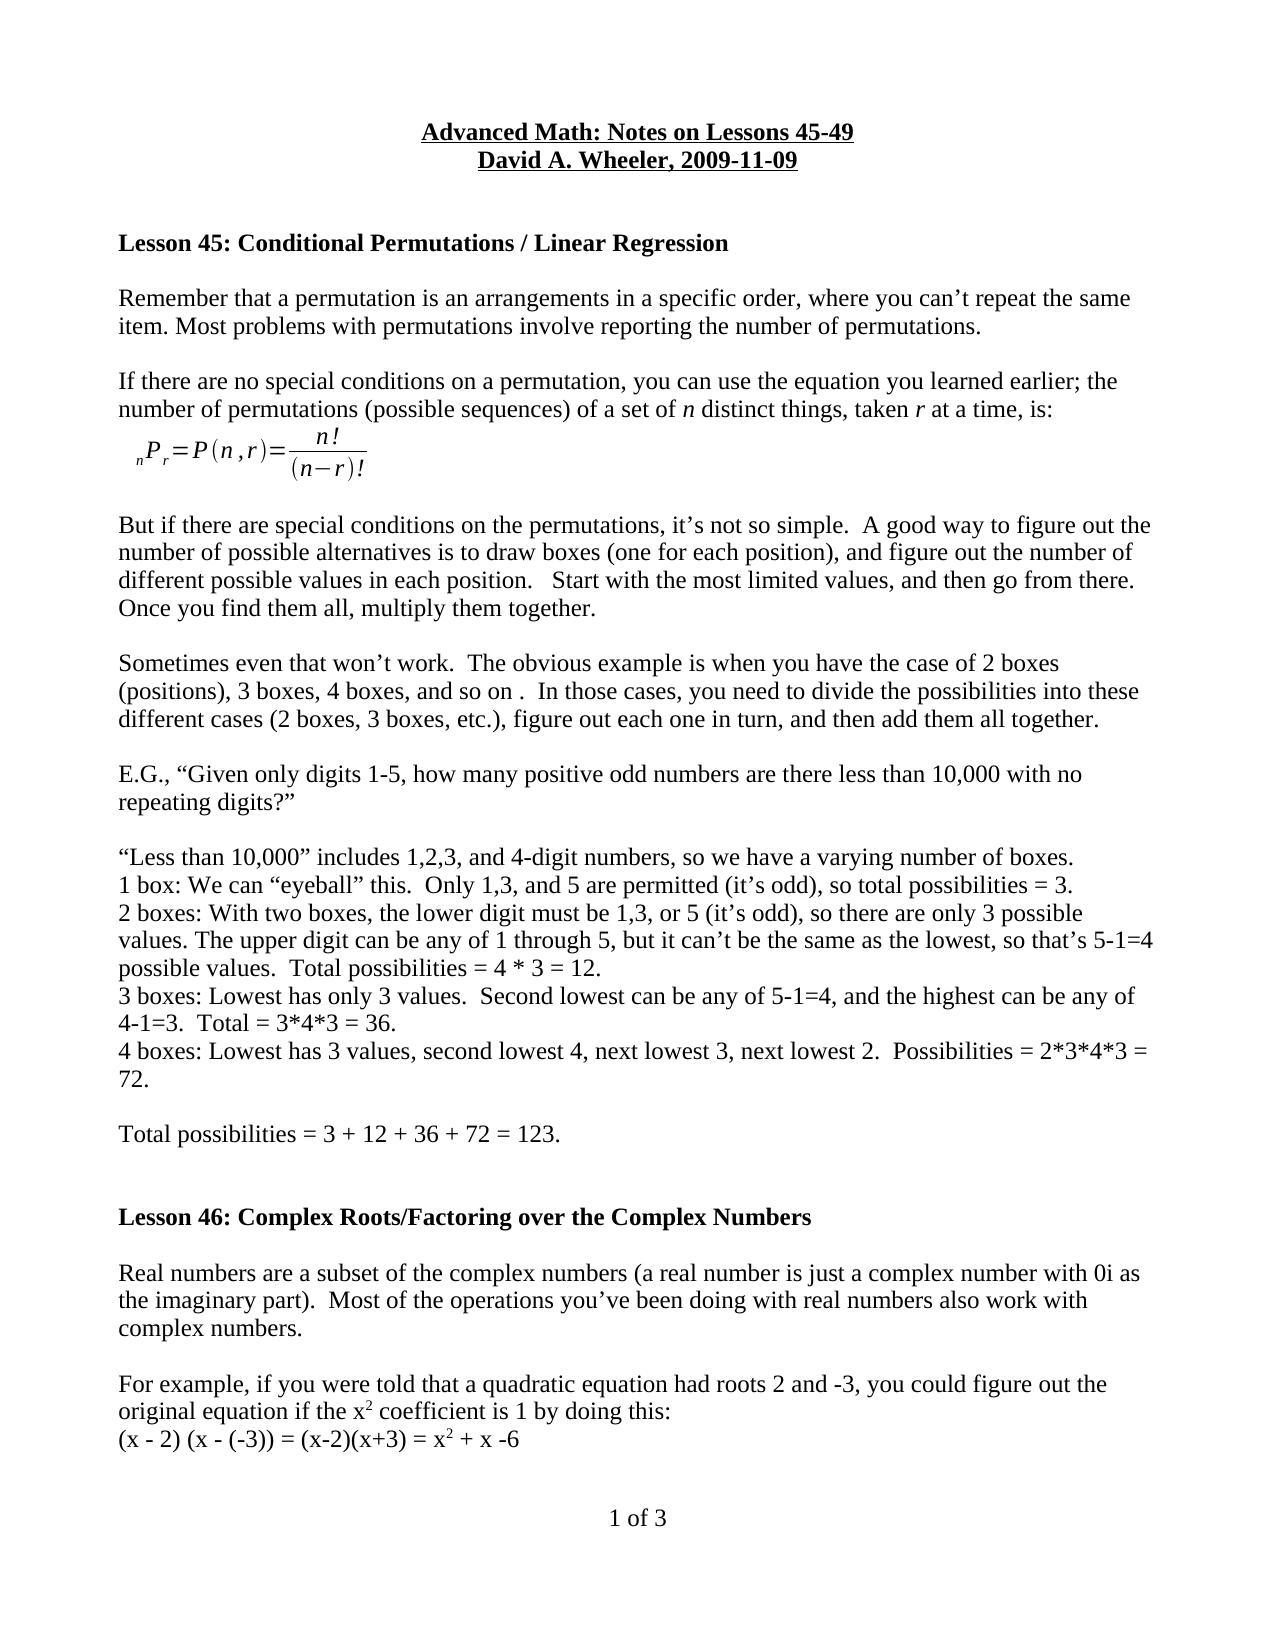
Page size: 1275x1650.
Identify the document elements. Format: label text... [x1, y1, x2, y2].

text E.G., “Given only digits 1-5, how many positive odd numbers are there less than 10,000 with no repeating digits?” [118, 760, 1157, 816]
text Real numbers are a subset of the complex numbers (a real number is just a complex number with 0i as the imaginary part). Most of the operations you’ve been doing with real numbers also work with complex numbers. [118, 1259, 1157, 1342]
text But if there are special conditions on the permutations, it’s not so simple. A good way to figure out the number of possible alternatives is to draw boxes (one for each position), and figure out the number of different possible values in each position. Start with the most limited values, and then go from there. Once you find them all, multiply them together. [118, 511, 1157, 622]
text 4 boxes: Lowest has 3 values, second lowest 4, next lowest 3, next lowest 2. Possibilities = 2*3*4*3 = 72. [118, 1037, 1157, 1093]
text 2 boxes: With two boxes, the lower digit must be 1,3, or 5 (it’s odd), so there are only 3 possible values. The upper digit can be any of 1 through 5, but it can’t be the same as the lowest, so that’s 5-1=4 possible values. Total possibilities = 4 * 3 = 12. [118, 899, 1157, 982]
text Lesson 46: Complex Roots/Factoring over the Complex Numbers [118, 1203, 1157, 1231]
text 3 boxes: Lowest has only 3 values. Second lowest can be any of 5-1=4, and the highest can be any of 4-1=3. Total = 3*4*3 = 36. [118, 982, 1157, 1037]
text If there are no special conditions on a permutation, you can use the equation you learned earlier; the number of permutations (possible sequences) of a set of n distinct things, taken r at a time, is: [118, 367, 1157, 423]
text For example, if you were told that a quadratic equation had roots 2 and -3, you could figure out the original equation if the x2 coefficient is 1 by doing this: [118, 1370, 1157, 1425]
text “Less than 10,000” includes 1,2,3, and 4-digit numbers, so we have a varying number of boxes. [118, 843, 1157, 871]
text Lesson 45: Conditional Permutations / Linear Regression [118, 229, 1157, 257]
text David A. Wheeler, 2009-11-09 [118, 146, 1157, 173]
text Advanced Math: Notes on Lessons 45-49 [118, 118, 1157, 146]
text Remember that a permutation is an arrangements in a specific order, where you can’t repeat the same item. Most problems with permutations involve reporting the number of permutations. [118, 284, 1157, 340]
text Total possibilities = 3 + 12 + 36 + 72 = 123. [118, 1120, 1157, 1148]
text Sometimes even that won’t work. The obvious example is when you have the case of 2 boxes (positions), 3 boxes, 4 boxes, and so on . In those cases, you need to divide the possibilities into these different cases (2 boxes, 3 boxes, etc.), figure out each one in turn, and then add them all together. [118, 649, 1157, 732]
text (x - 2) (x - (-3)) = (x-2)(x+3) = x2 + x -6 [118, 1425, 1157, 1453]
text 1 box: We can “eyeball” this. Only 1,3, and 5 are permitted (it’s odd), so total possibilities = 3. [118, 871, 1157, 899]
